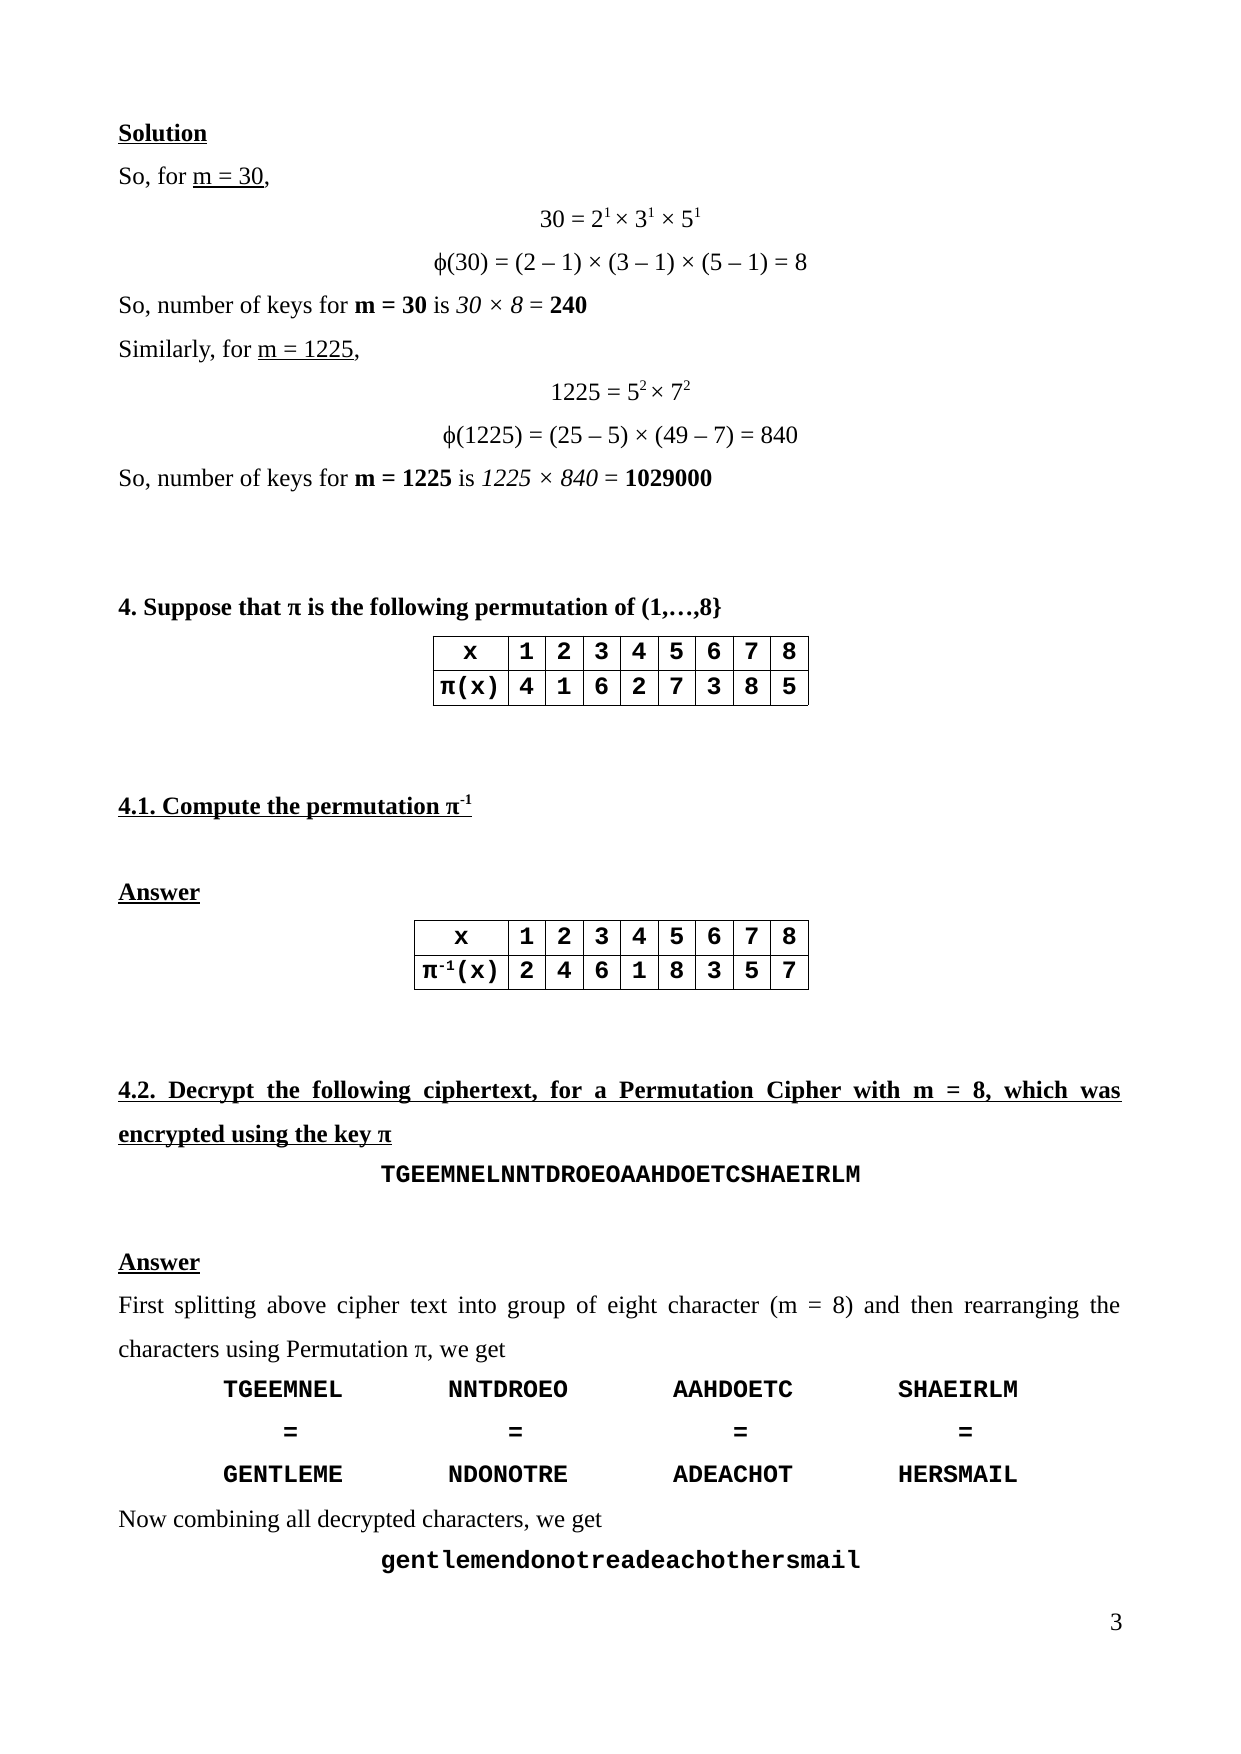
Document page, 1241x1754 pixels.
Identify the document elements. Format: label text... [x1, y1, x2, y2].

text First splitting above cipher text into group of eight character (m = 8) and then rearranging the characters using Permutation π, we get [118, 1291, 1122, 1362]
table_header 1 [509, 921, 545, 955]
table_header 8 [771, 921, 808, 955]
text GENTLEME NDONOTRE ADEACHOT HERSMAIL [118, 1462, 1122, 1490]
table_cell 4 [509, 671, 545, 704]
table_header x [434, 637, 508, 670]
table_cell 5 [771, 671, 808, 704]
table_cell 3 [696, 671, 733, 704]
table_header 3 [584, 637, 620, 670]
table_header 5 [659, 921, 695, 955]
text TGEEMNELNNTDROEOAAHDOETCSHAEIRLM [118, 1162, 1122, 1190]
table_cell 2 [621, 671, 658, 704]
table_cell 5 [734, 956, 770, 989]
subtitle 4.2. Decrypt the following ciphertext, for a Permutation Cipher with m = 8, which was [118, 1076, 1122, 1101]
table_cell 6 [584, 671, 620, 704]
table_cell 6 [584, 956, 620, 989]
table_cell 4 [546, 956, 583, 989]
text Now combining all decrypted characters, we get [118, 1504, 1122, 1533]
table_cell 3 [696, 956, 733, 989]
table_cell 8 [734, 671, 770, 704]
table_cell 7 [771, 956, 808, 989]
text ϕ(30) = (2 – 1) × (3 – 1) × (5 – 1) = 8 [118, 247, 1122, 276]
table_header 2 [546, 637, 583, 670]
text Answer [118, 877, 1122, 906]
text TGEEMNEL NNTDROEO AAHDOETC SHAEIRLM [118, 1377, 1122, 1405]
table_cell π(x) [434, 671, 508, 704]
text So, number of keys for m = 1225 is 1225 × 840 = 1029000 [118, 463, 1122, 492]
table_cell 8 [659, 956, 695, 989]
table_cell 7 [659, 671, 695, 704]
text gentlemendonotreadeachothersmail [118, 1547, 1122, 1576]
subtitle encrypted using the key π [118, 1102, 1122, 1147]
text So, for m = 30, [118, 161, 1122, 190]
text Similarly, for m = 1225, [118, 334, 1122, 362]
subtitle 4.1. Compute the permutation π-1 [118, 791, 1122, 820]
text ϕ(1225) = (25 – 5) × (49 – 7) = 840 [118, 420, 1122, 449]
text Answer [118, 1247, 1122, 1276]
table_header x [415, 921, 508, 955]
table_header 6 [696, 921, 733, 955]
table_header 4 [621, 921, 658, 955]
table_header 2 [546, 921, 583, 955]
table_header 3 [584, 921, 620, 955]
table_header 8 [771, 637, 808, 670]
text = = = = [118, 1419, 1122, 1448]
table_header 1 [509, 637, 545, 670]
table_cell 2 [509, 956, 545, 989]
table_header 6 [696, 637, 733, 670]
text 30 = 21 × 31 × 51 [118, 204, 1122, 233]
table_cell 1 [546, 671, 583, 704]
text Solution [118, 118, 1122, 147]
text 1225 = 52 × 72 [118, 377, 1122, 406]
table_header 5 [659, 637, 695, 670]
table_header 7 [734, 921, 770, 955]
table_header 4 [621, 637, 658, 670]
table_cell π-1(x) [415, 956, 508, 989]
table_header 7 [734, 637, 770, 670]
text So, number of keys for m = 30 is 30 × 8 = 240 [118, 291, 1122, 319]
subtitle 4. Suppose that π is the following permutation of (1,…,8} [118, 592, 1122, 621]
table_cell 1 [621, 956, 658, 989]
